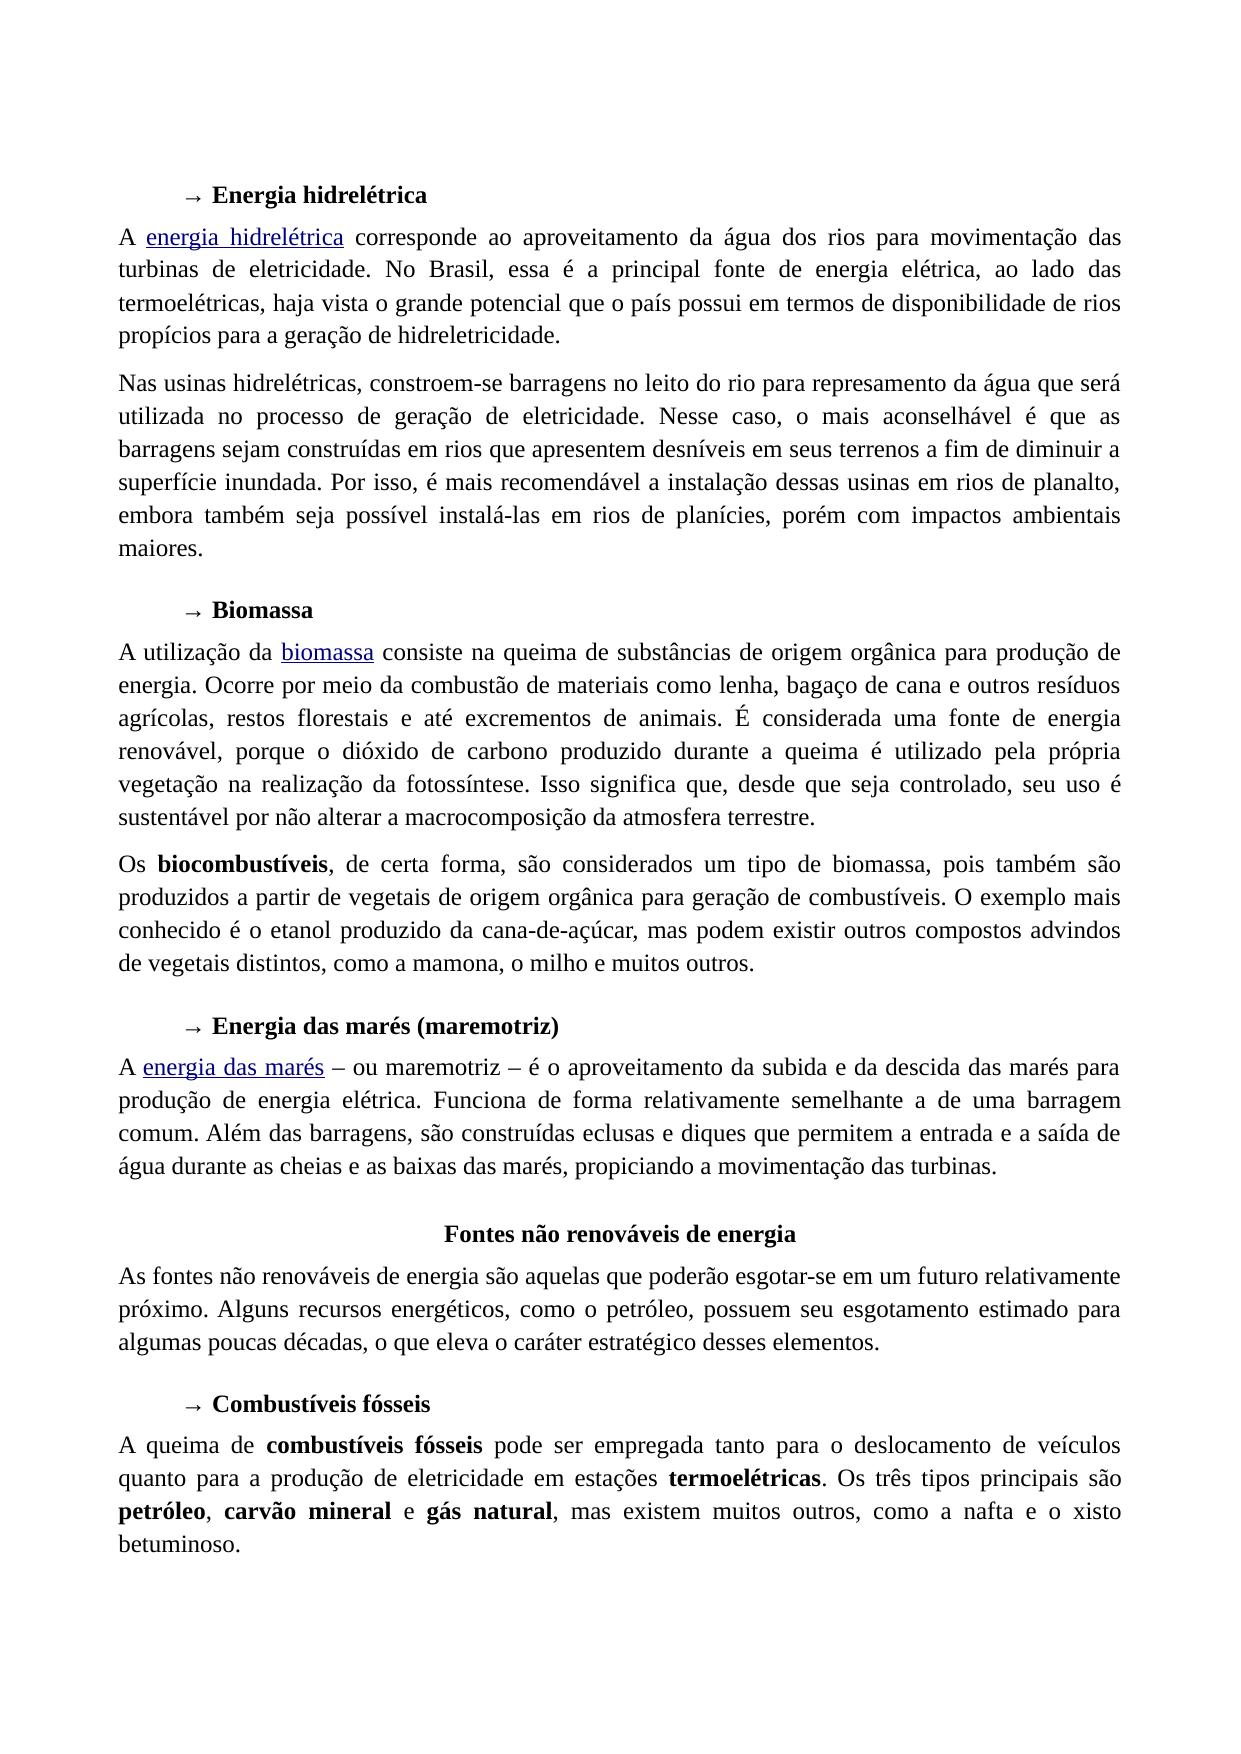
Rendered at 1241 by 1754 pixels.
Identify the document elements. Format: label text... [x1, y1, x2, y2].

text A queima de combustíveis fósseis pode ser empregada tanto para o deslocamento de veículos quanto para a produção de eletricidade em estações termoelétricas. Os três tipos principais são petróleo, carvão mineral e gás natural, mas existem muitos outros, como a nafta e o xisto betuminoso. [118, 1430, 1122, 1558]
text A energia hidrelétrica corresponde ao aproveitamento da água dos rios para movimentação das turbinas de eletricidade. No Brasil, essa é a principal fonte de energia elétrica, ao lado das termoelétricas, haja vista o grande potencial que o país possui em termos de disponibilidade de rios propícios para a geração de hidreletricidade. [118, 222, 1122, 349]
subtitle → Biomassa [181, 596, 1122, 624]
text A energia das marés – ou maremotriz – é o aproveitamento da subida e da descida das marés para produção de energia elétrica. Funciona de forma relativamente semelhante a de uma barragem comum. Além das barragens, são construídas eclusas e diques que permitem a entrada e a saída de água durante as cheias e as baixas das marés, propiciando a movimentação das turbinas. [118, 1052, 1122, 1180]
text Nas usinas hidrelétricas, constroem-se barragens no leito do rio para represamento da água que será utilizada no processo de geração de eletricidade. Nesse caso, o mais aconselhável é que as barragens sejam construídas em rios que apresentem desníveis em seus terrenos a fim de diminuir a superfície inundada. Por isso, é mais recomendável a instalação dessas usinas em rios de planalto, embora também seja possível instalá-las em rios de planícies, porém com impactos ambientais maiores. [118, 368, 1122, 562]
subtitle Fontes não renováveis de energia [118, 1219, 1122, 1248]
subtitle → Energia hidrelétrica [181, 180, 1122, 209]
text Os biocombustíveis, de certa forma, são considerados um tipo de biomassa, pois também são produzidos a partir de vegetais de origem orgânica para geração de combustíveis. O exemplo mais conhecido é o etanol produzido da cana-de-açúcar, mas podem existir outros compostos advindos de vegetais distintos, como a mamona, o milho e muitos outros. [118, 849, 1122, 977]
text As fontes não renováveis de energia são aquelas que poderão esgotar-se em um futuro relativamente próximo. Alguns recursos energéticos, como o petróleo, possuem seu esgotamento estimado para algumas poucas décadas, o que eleva o caráter estratégico desses elementos. [118, 1261, 1122, 1356]
subtitle → Combustíveis fósseis [181, 1389, 1122, 1418]
subtitle → Energia das marés (maremotriz) [181, 1011, 1122, 1039]
text A utilização da biomassa consiste na queima de substâncias de origem orgânica para produção de energia. Ocorre por meio da combustão de materiais como lenha, bagaço de cana e outros resíduos agrícolas, restos florestais e até excrementos de animais. É considerada uma fonte de energia renovável, porque o dióxido de carbono produzido durante a queima é utilizado pela própria vegetação na realização da fotossíntese. Isso significa que, desde que seja controlado, seu uso é sustentável por não alterar a macrocomposição da atmosfera terrestre. [118, 637, 1122, 831]
